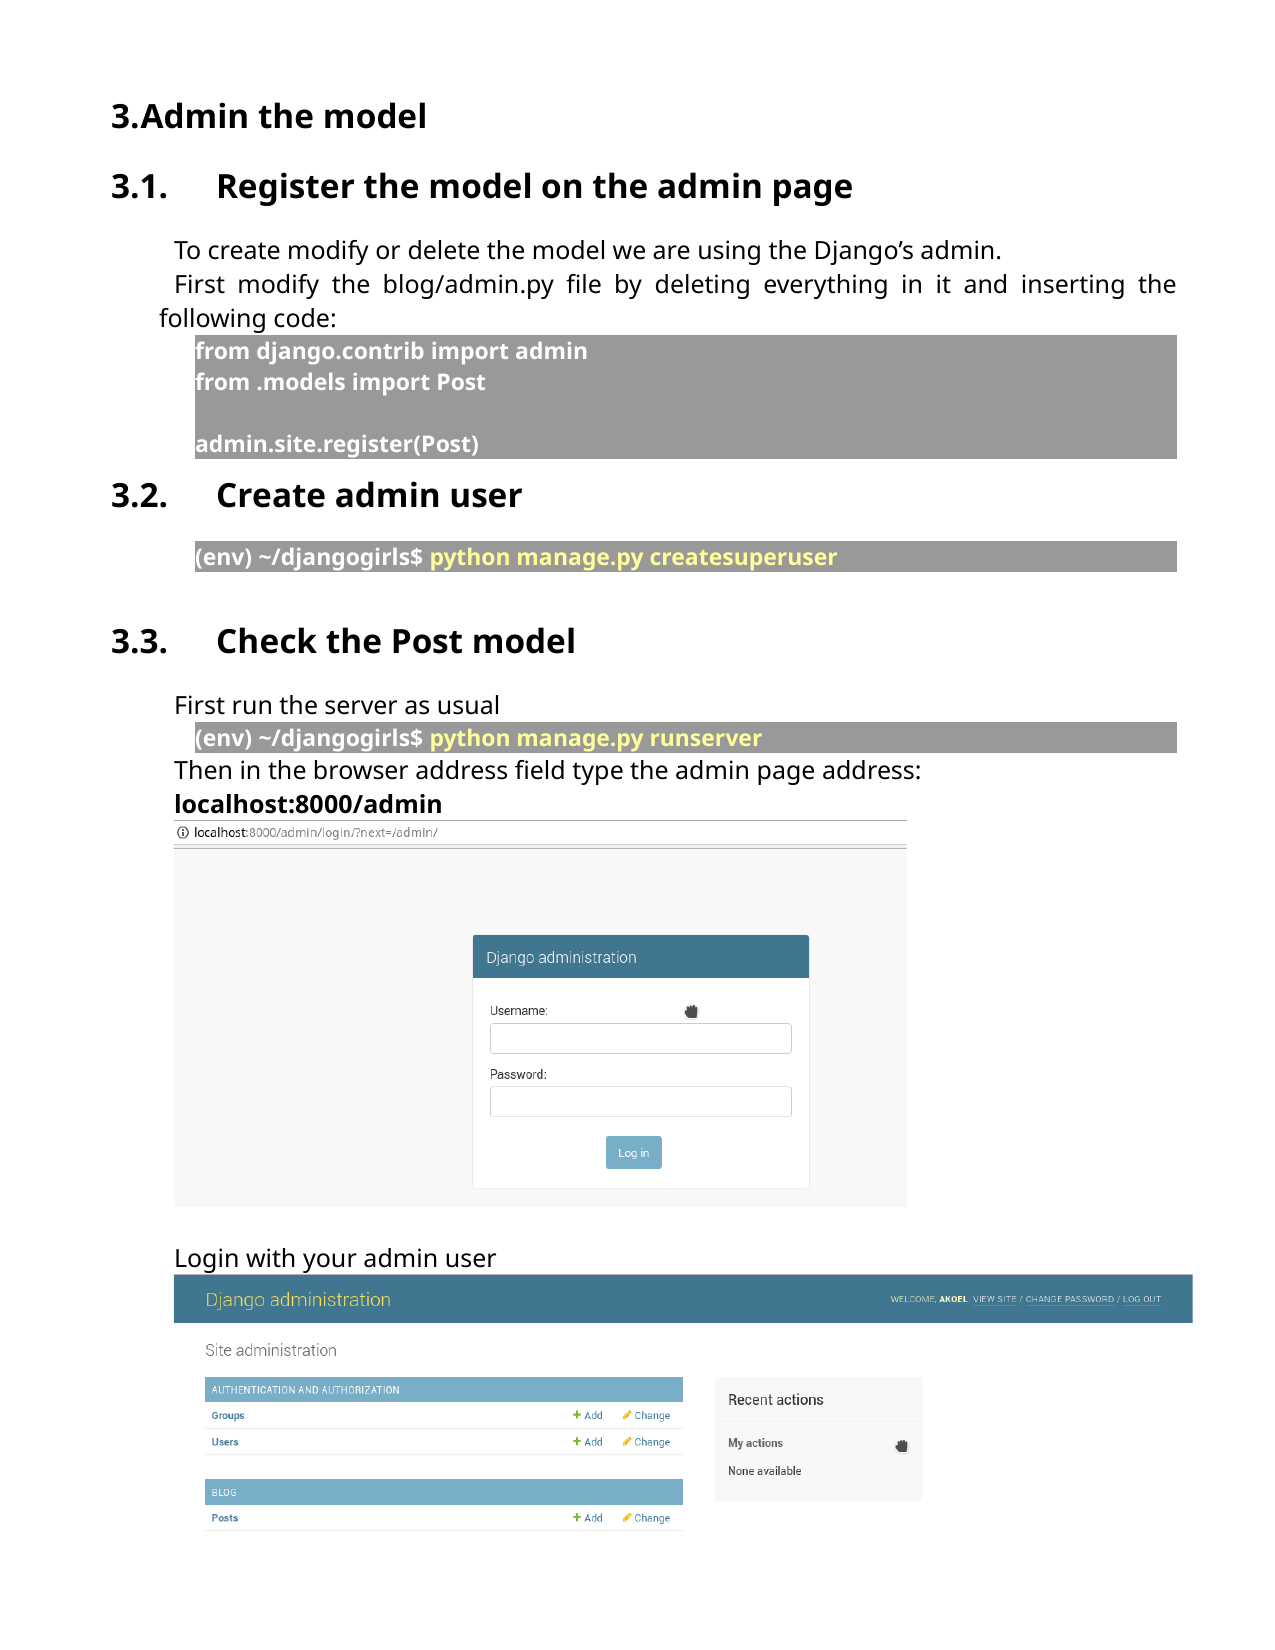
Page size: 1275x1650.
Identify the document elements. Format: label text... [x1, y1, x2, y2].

subtitle Create admin user [111, 471, 1177, 517]
text Login with your admin user [159, 1241, 1177, 1275]
text localhost:8000/admin [159, 787, 1177, 821]
subtitle Register the model on the admin page [111, 163, 1177, 209]
text Then in the browser address field type the admin page address: [159, 753, 1177, 787]
subtitle Admin the model [111, 93, 1177, 139]
text (env) ~/djangogirls$ python manage.py createsuperuser [195, 541, 1177, 572]
text from django.contrib import admin from .models import Post admin.site.register(Post) [195, 335, 1177, 459]
picture [173, 820, 907, 1207]
text (env) ~/djangogirls$ python manage.py runserver [195, 722, 1177, 753]
text To create modify or delete the model we are using the Django’s admin. [159, 233, 1177, 267]
picture [173, 1274, 1193, 1534]
subtitle Check the Post model [111, 618, 1177, 664]
text First modify the blog/admin.py file by deleting everything in it and inserting the following code: [159, 267, 1177, 335]
text First run the server as usual [159, 688, 1177, 722]
